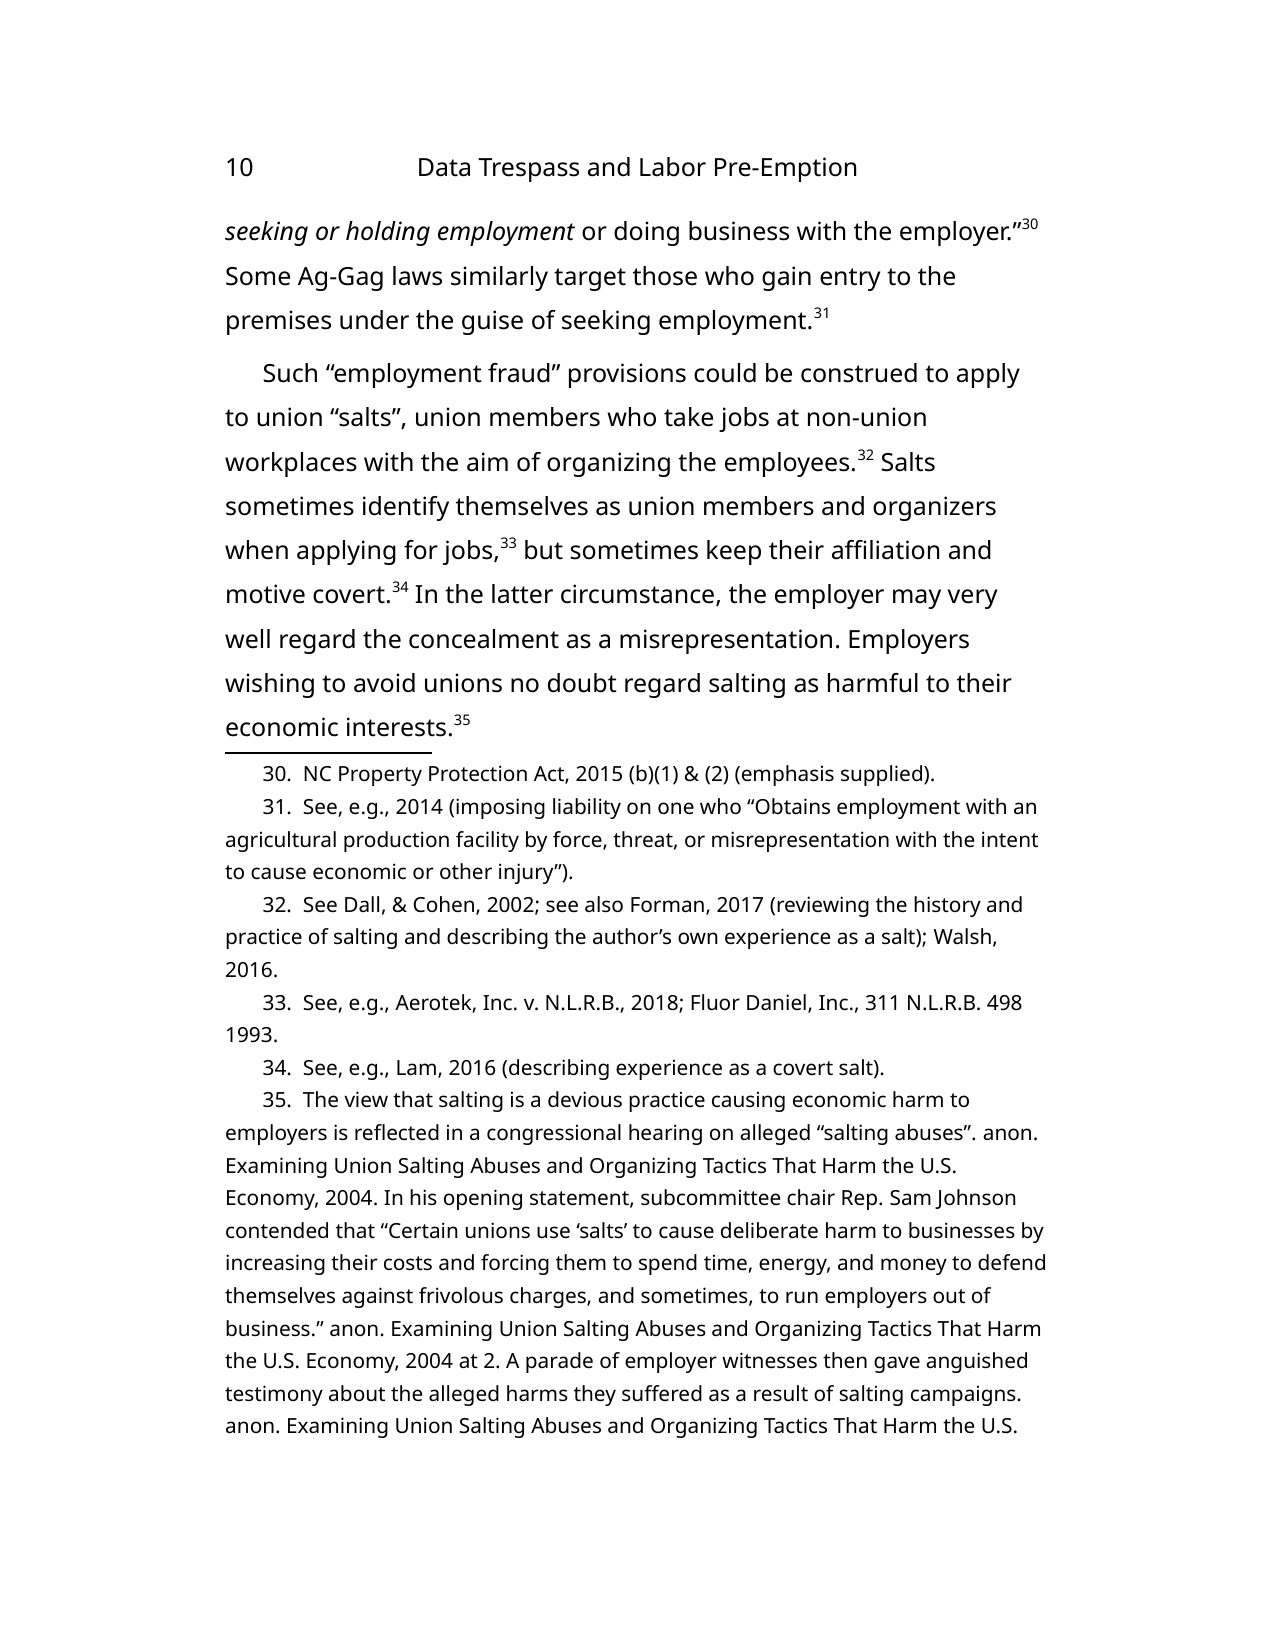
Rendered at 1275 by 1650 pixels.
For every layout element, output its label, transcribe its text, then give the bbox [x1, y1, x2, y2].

text See, e.g., Lam, 2016 (describing experience as a covert salt). [225, 1053, 1050, 1081]
text NC Property Protection Act, 2015 (b)(1) & (2) (emphasis supplied). [225, 759, 1050, 788]
text See, e.g., 2014 (imposing liability on one who “Obtains employment with an agricultural production facility by force, threat, or misrepresentation with the intent to cause economic or other injury”). [225, 792, 1050, 886]
text See, e.g., Aerotek, Inc. v. N.L.R.B., 2018; Fluor Daniel, Inc., 311 N.L.R.B. 498 1993. [225, 988, 1050, 1049]
text Such “employment fraud” provisions could be construed to apply to union “salts”, union members who take jobs at non-union workplaces with the aim of organizing the employees. Salts sometimes identify themselves as union members and organizers when applying for jobs, but sometimes keep their affiliation and motive covert. In the latter circumstance, the employer may very well regard the concealment as a misrepresentation. Employers wishing to avoid unions no doubt regard salting as harmful to their economic interests. [225, 356, 1050, 744]
text See Dall, & Cohen, 2002; see also Forman, 2017 (reviewing the history and practice of salting and describing the author’s own experience as a salt); Walsh, 2016. [225, 890, 1050, 983]
text seeking or holding employment or doing business with the employer.” Some Ag-Gag laws similarly target those who gain entry to the premises under the guise of seeking employment. [225, 214, 1050, 337]
text The view that salting is a devious practice causing economic harm to employers is reflected in a congressional hearing on alleged “salting abuses”. anon. Examining Union Salting Abuses and Organizing Tactics That Harm the U.S. Economy, 2004. In his opening statement, subcommittee chair Rep. Sam Johnson contended that “Certain unions use ‘salts’ to cause deliberate harm to businesses by increasing their costs and forcing them to spend time, energy, and money to defend themselves against frivolous charges, and sometimes, to run employers out of business.” anon. Examining Union Salting Abuses and Organizing Tactics That Harm the U.S. Economy, 2004 at 2. A parade of employer witnesses then gave anguished testimony about the alleged harms they suffered as a result of salting campaigns. anon. Examining Union Salting Abuses and Organizing Tactics That Harm the U.S. [225, 1086, 1050, 1440]
